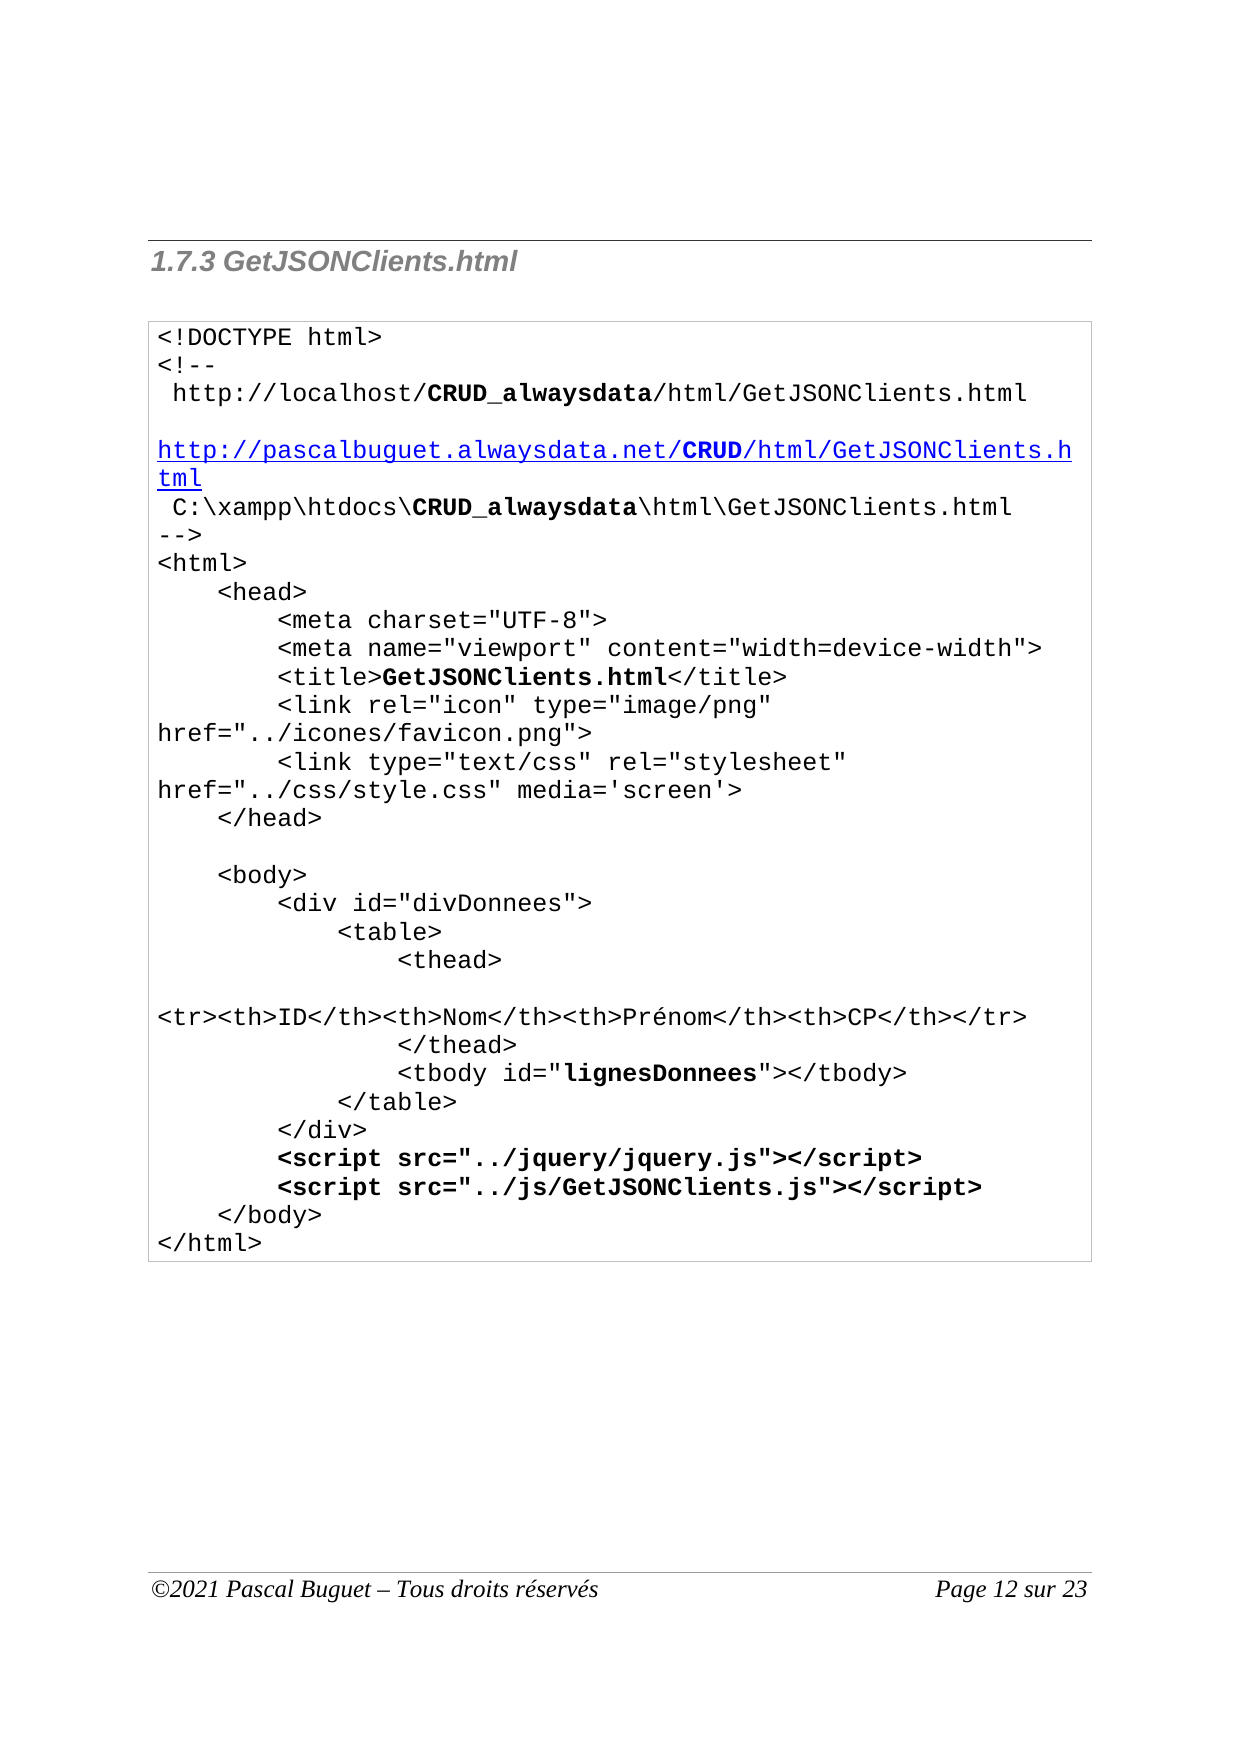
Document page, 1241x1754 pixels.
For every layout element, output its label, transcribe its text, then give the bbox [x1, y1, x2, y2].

text http://localhost/CRUD_alwaysdata/html/GetJSONClients.html [149, 378, 1091, 406]
text <title>GetJSONClients.html</title> [149, 661, 1091, 689]
text </div> [149, 1114, 1091, 1143]
text <link rel="icon" type="image/png" href="../icones/favicon.png"> [149, 689, 1091, 746]
text </table> [149, 1086, 1091, 1114]
text <div id="divDonnees"> [149, 888, 1091, 916]
text <!-- [149, 349, 1091, 378]
subtitle GetJSONClients.html [148, 241, 1092, 281]
text <thead> [149, 944, 1091, 973]
text <body> [149, 859, 1091, 888]
text </body> [149, 1199, 1091, 1228]
text <script src="../jquery/jquery.js"></script> [149, 1143, 1091, 1171]
text <link type="text/css" rel="stylesheet" href="../css/style.css" media='screen'> [149, 746, 1091, 803]
text <meta charset="UTF-8"> [149, 604, 1091, 633]
text <!DOCTYPE html> [149, 322, 1091, 349]
text http://pascalbuguet.alwaysdata.net/CRUD/html/GetJSONClients.html [149, 406, 1091, 491]
text <script src="../js/GetJSONClients.js"></script> [149, 1171, 1091, 1199]
text <tr><th>ID</th><th>Nom</th><th>Prénom</th><th>CP</th></tr> [149, 973, 1091, 1029]
text C:\xampp\htdocs\CRUD_alwaysdata\html\GetJSONClients.html [149, 491, 1091, 519]
text </thead> [149, 1029, 1091, 1058]
text <html> [149, 548, 1091, 576]
text <tbody id="lignesDonnees"></tbody> [149, 1058, 1091, 1086]
text </html> [149, 1228, 1091, 1261]
text <table> [149, 916, 1091, 944]
text <head> [149, 576, 1091, 604]
text --> [149, 519, 1091, 548]
text <meta name="viewport" content="width=device-width"> [149, 633, 1091, 661]
text </head> [149, 803, 1091, 834]
